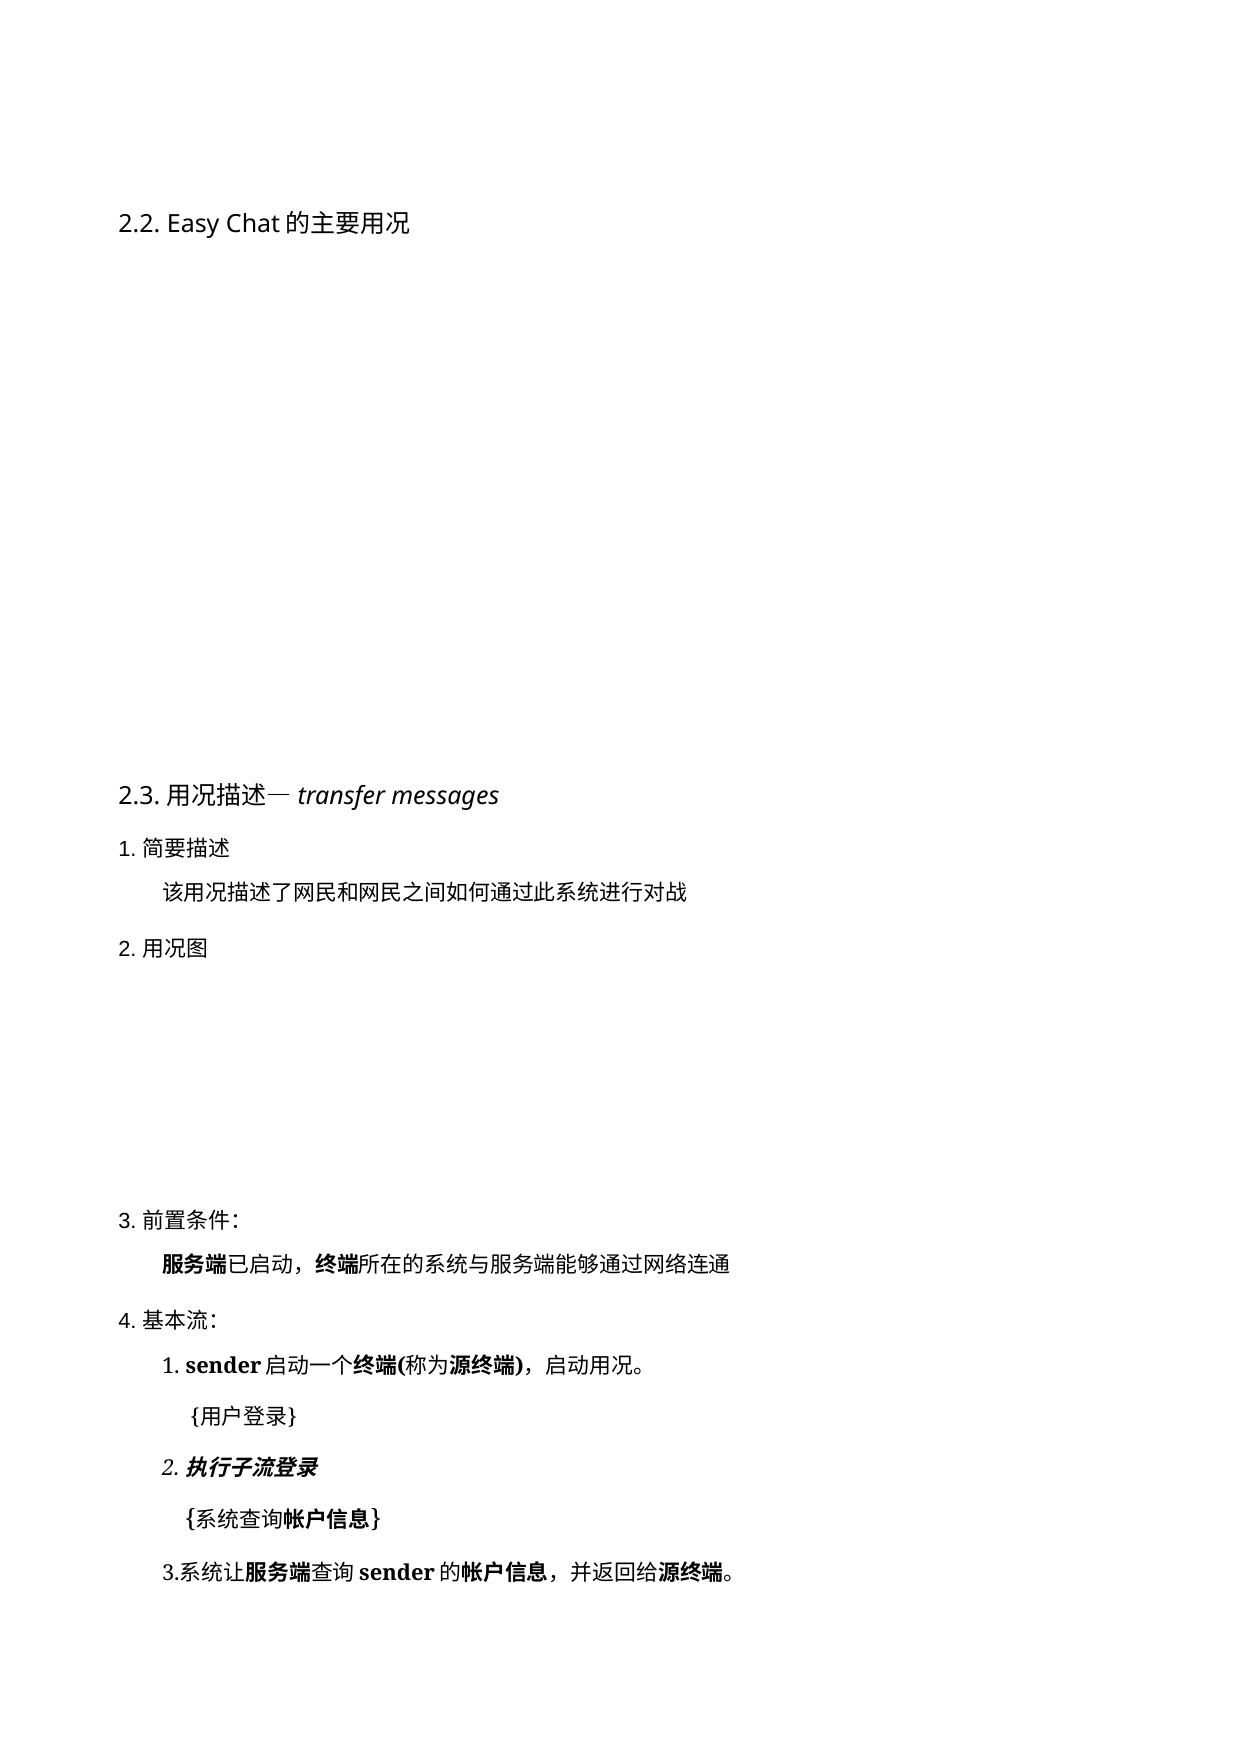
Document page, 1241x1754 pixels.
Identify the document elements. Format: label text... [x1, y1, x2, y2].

text 1. sender启动一个终端(称为源终端)，启动用况。 [118, 1348, 1122, 1380]
subtitle 用况图 [118, 931, 1122, 963]
subtitle 基本流： [118, 1303, 1122, 1335]
text {系统查询帐户信息} [118, 1501, 1122, 1535]
text 3.系统让服务端查询sender的帐户信息，并返回给源终端。 [118, 1555, 1122, 1587]
subtitle 前置条件： [118, 1203, 1122, 1234]
subtitle 简要描述 [118, 831, 1122, 862]
subtitle Easy Chat的主要用况 [118, 204, 1122, 240]
subtitle 用况描述— transfer messages [118, 776, 1122, 812]
text {用户登录} [118, 1399, 1122, 1431]
text 该用况描述了网民和网民之间如何通过此系统进行对战 [118, 875, 1122, 907]
text 2. 执行子流登录 [118, 1450, 1122, 1482]
text 服务端已启动，终端所在的系统与服务端能够通过网络连通 [118, 1247, 1122, 1279]
